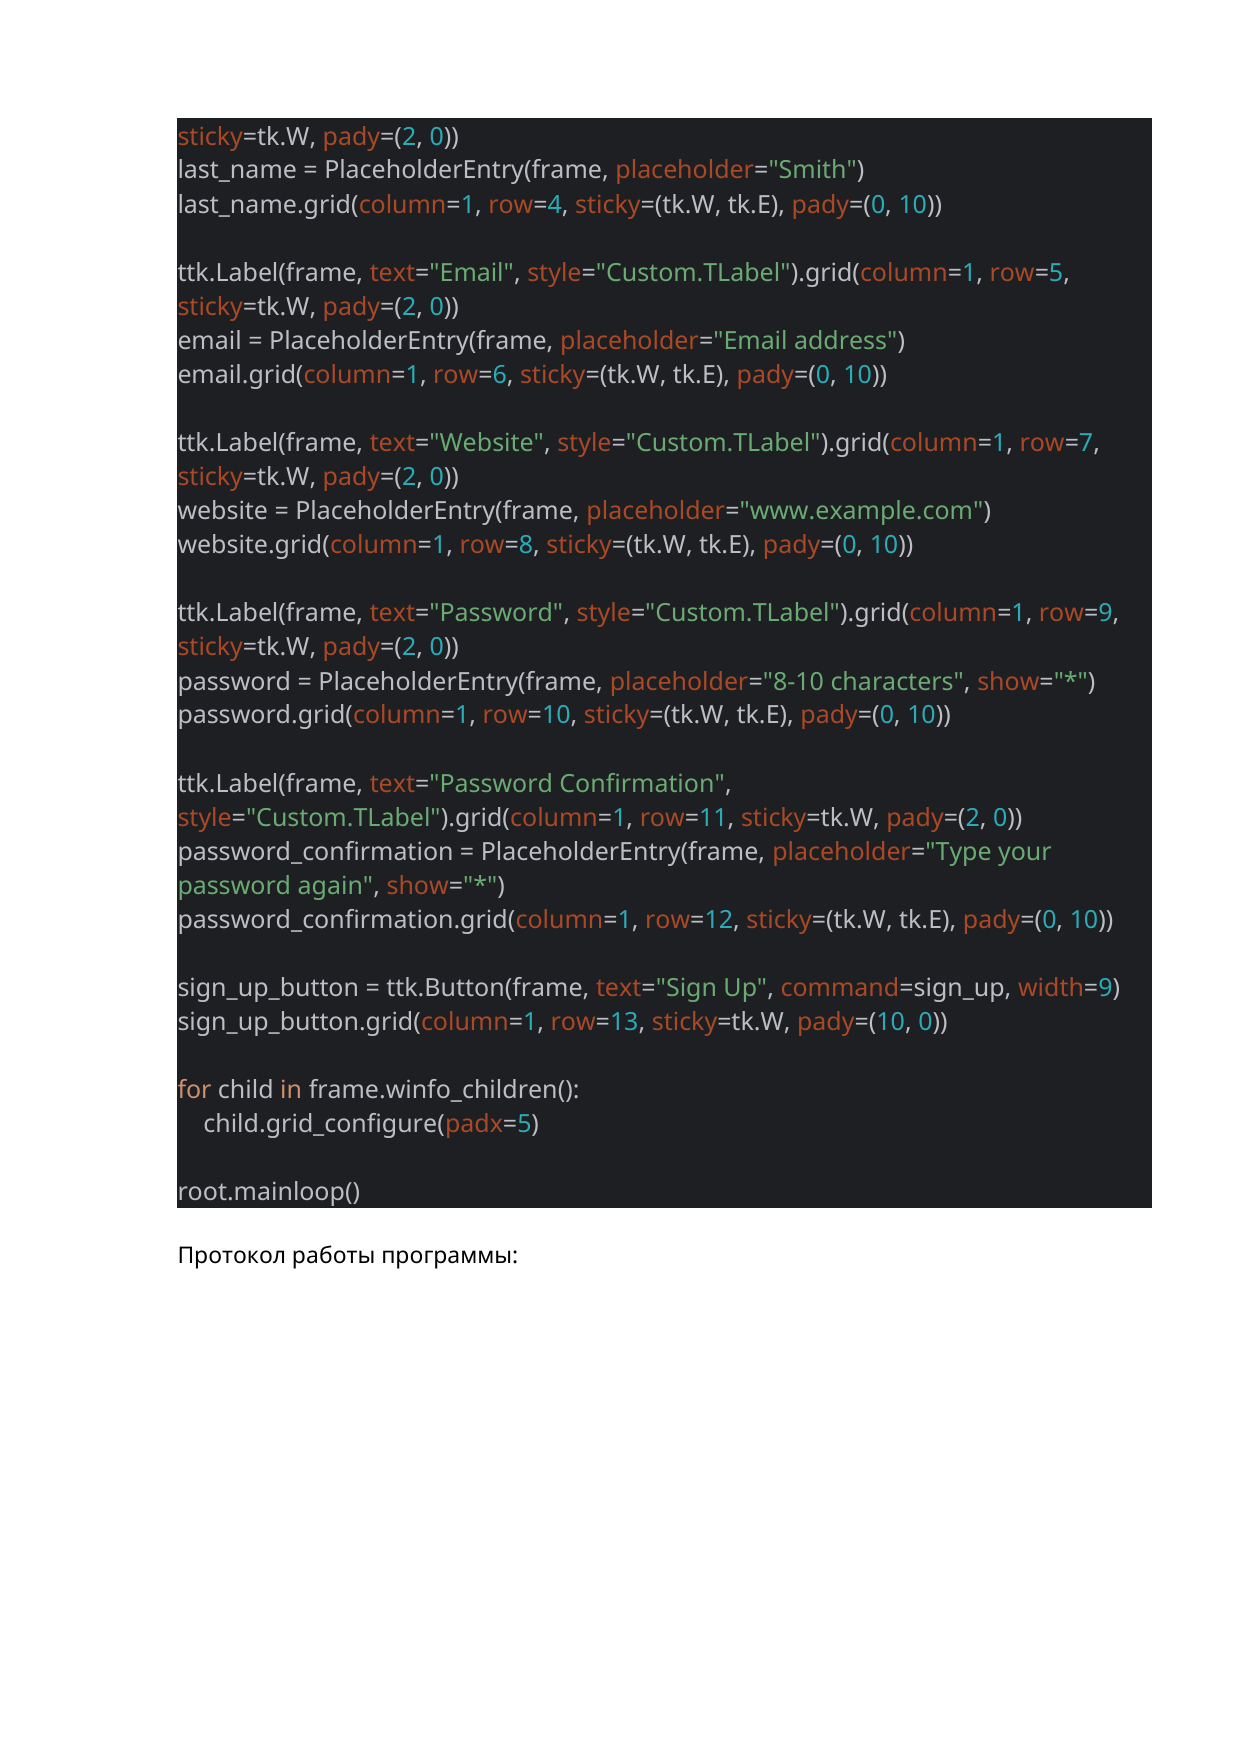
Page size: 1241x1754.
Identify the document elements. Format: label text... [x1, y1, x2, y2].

text sticky=tk.W, pady=(2, 0)) last_name = PlaceholderEntry(frame, placeholder="Smith") last_name.grid(column=1, row=4, sticky=(tk.W, tk.E), pady=(0, 10)) ttk.Label(frame, text="Email", style="Custom.TLabel").grid(column=1, row=5, sticky=tk.W, pady=(2, 0)) email = PlaceholderEntry(frame, placeholder="Email address") email.grid(column=1, row=6, sticky=(tk.W, tk.E), pady=(0, 10)) ttk.Label(frame, text="Website", style="Custom.TLabel").grid(column=1, row=7, sticky=tk.W, pady=(2, 0)) website = PlaceholderEntry(frame, placeholder="www.example.com") website.grid(column=1, row=8, sticky=(tk.W, tk.E), pady=(0, 10)) ttk.Label(frame, text="Password", style="Custom.TLabel").grid(column=1, row=9, sticky=tk.W, pady=(2, 0)) password = PlaceholderEntry(frame, placeholder="8-10 characters", show="*") password.grid(column=1, row=10, sticky=(tk.W, tk.E), pady=(0, 10)) ttk.Label(frame, text="Password Confirmation", style="Custom.TLabel").grid(column=1, row=11, sticky=tk.W, pady=(2, 0)) password_confirmation = PlaceholderEntry(frame, placeholder="Type your password again", show="*") password_confirmation.grid(column=1, row=12, sticky=(tk.W, tk.E), pady=(0, 10)) sign_up_button = ttk.Button(frame, text="Sign Up", command=sign_up, width=9) sign_up_button.grid(column=1, row=13, sticky=tk.W, pady=(10, 0)) for child in frame.winfo_children(): child.grid_configure(padx=5) root.mainloop() [177, 118, 1152, 1208]
text Протокол работы программы: [177, 1208, 1152, 1271]
